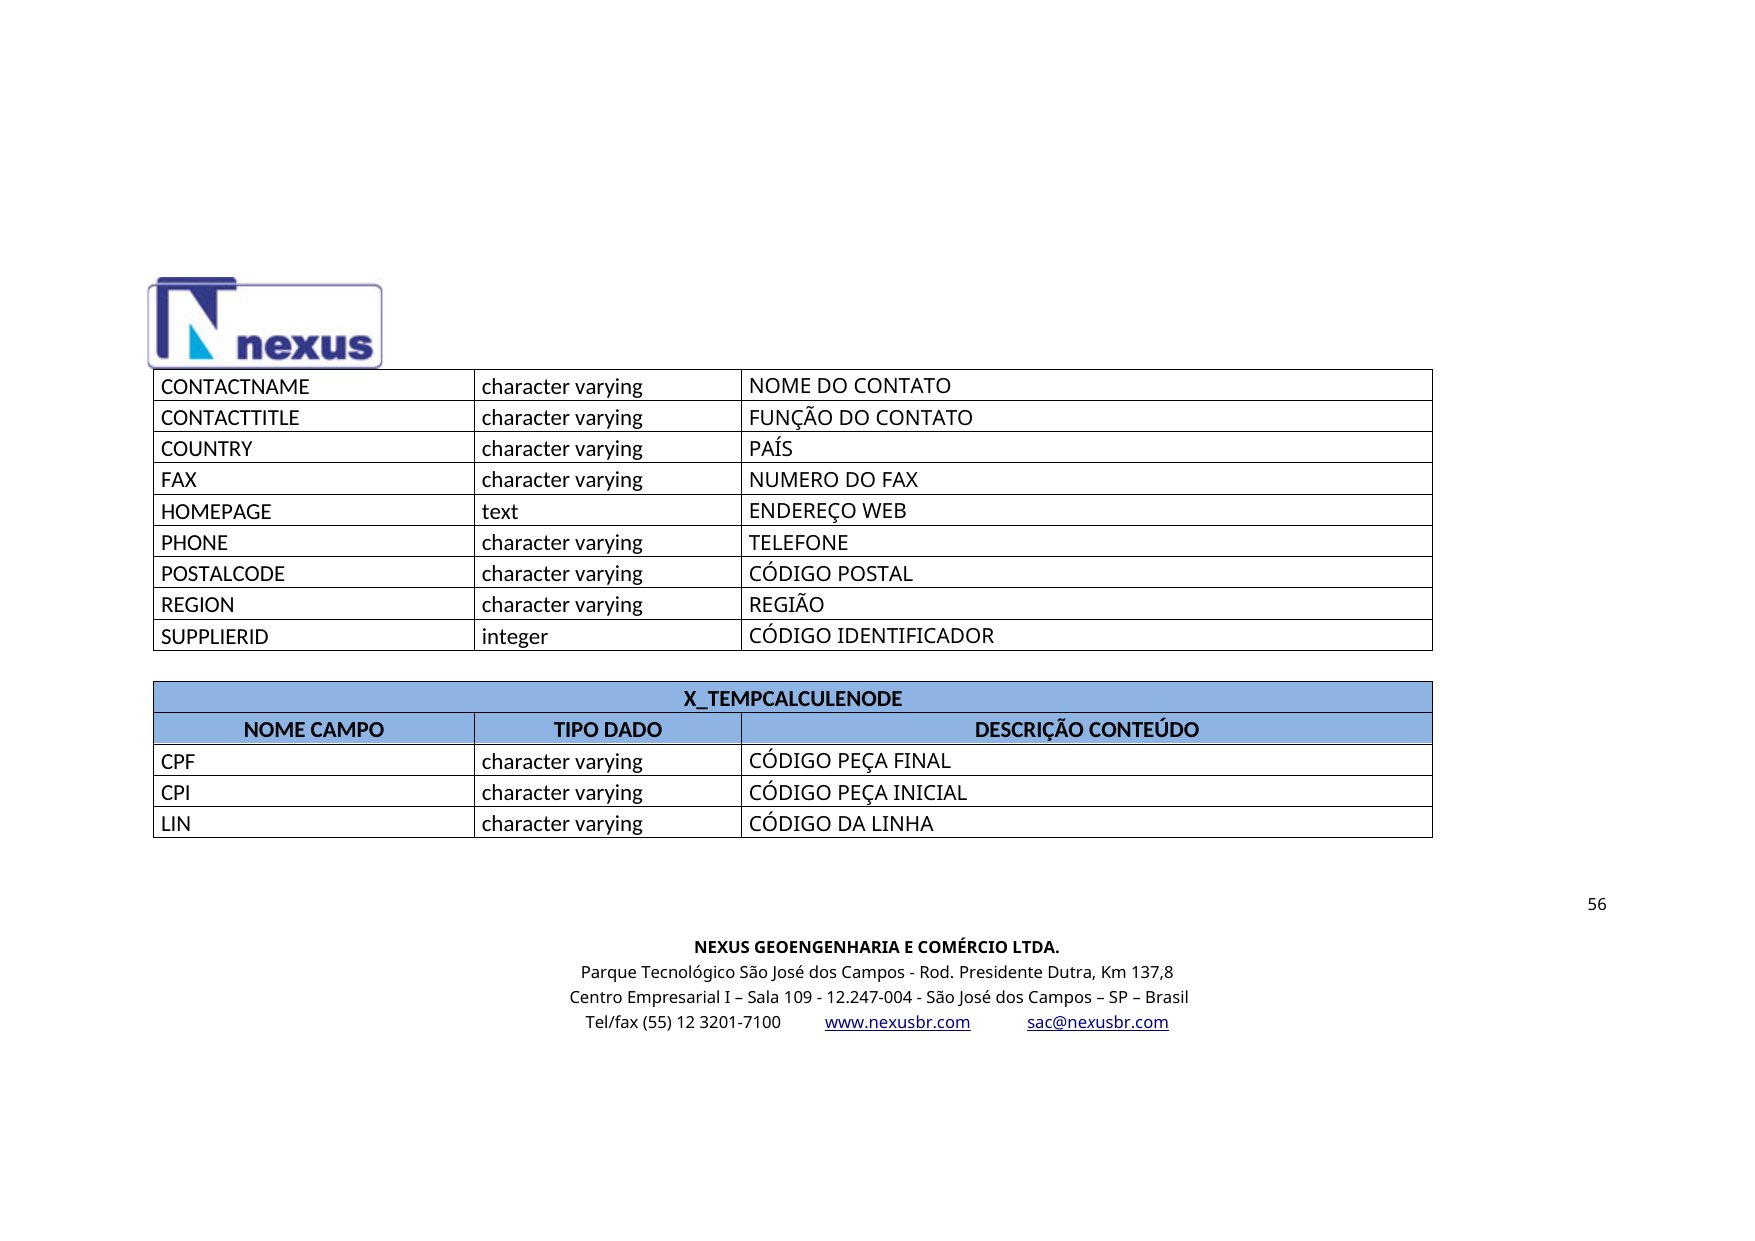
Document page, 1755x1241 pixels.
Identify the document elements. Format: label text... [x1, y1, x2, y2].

table_cell character varying [475, 807, 741, 837]
table_cell character varying [475, 432, 741, 462]
table_cell character varying [475, 370, 741, 400]
table_cell SUPPLIERID [154, 620, 474, 650]
table_cell PAÍS [742, 432, 1432, 462]
table_cell [154, 651, 474, 681]
table_cell TELEFONE [742, 526, 1432, 556]
table_cell COUNTRY [154, 432, 474, 462]
table_cell POSTALCODE [154, 557, 474, 587]
table_cell CONTACTNAME [154, 370, 474, 400]
table_cell LIN [154, 807, 474, 837]
table_cell character varying [475, 745, 741, 775]
table_cell TIPO DADO [475, 713, 741, 743]
table_cell [474, 651, 741, 681]
table_cell CPI [154, 776, 474, 806]
table_cell character varying [475, 588, 741, 618]
table_cell CPF [154, 745, 474, 775]
table_cell CÓDIGO POSTAL [742, 557, 1432, 587]
table_cell character varying [475, 526, 741, 556]
table_cell character varying [475, 463, 741, 493]
table_cell CÓDIGO IDENTIFICADOR [742, 620, 1432, 650]
table_cell NOME CAMPO [154, 713, 474, 743]
table_cell HOMEPAGE [154, 495, 474, 525]
table_cell CÓDIGO PEÇA INICIAL [742, 776, 1432, 806]
table_cell ENDEREÇO WEB [742, 495, 1432, 525]
table_cell character varying [475, 401, 741, 431]
table_cell FUNÇÃO DO CONTATO [742, 401, 1432, 431]
table_cell FAX [154, 463, 474, 493]
table_cell [741, 651, 1433, 681]
table_cell REGIÃO [742, 588, 1432, 618]
table_cell DESCRIÇÃO CONTEÚDO [742, 713, 1432, 743]
table_cell [154, 838, 474, 868]
table_cell NOME DO CONTATO [742, 370, 1432, 400]
table_cell character varying [475, 776, 741, 806]
table_cell text [475, 495, 741, 525]
table_cell NUMERO DO FAX [742, 463, 1432, 493]
table_cell character varying [475, 557, 741, 587]
table_cell REGION [154, 588, 474, 618]
table_cell CONTACTTITLE [154, 401, 474, 431]
table_cell [741, 838, 1433, 868]
table_cell PHONE [154, 526, 474, 556]
table_cell X_TEMPCALCULENODE [154, 682, 1432, 712]
table_cell CÓDIGO PEÇA FINAL [742, 745, 1432, 775]
table_cell [474, 838, 741, 868]
table_cell integer [475, 620, 741, 650]
table_cell CÓDIGO DA LINHA [742, 807, 1432, 837]
